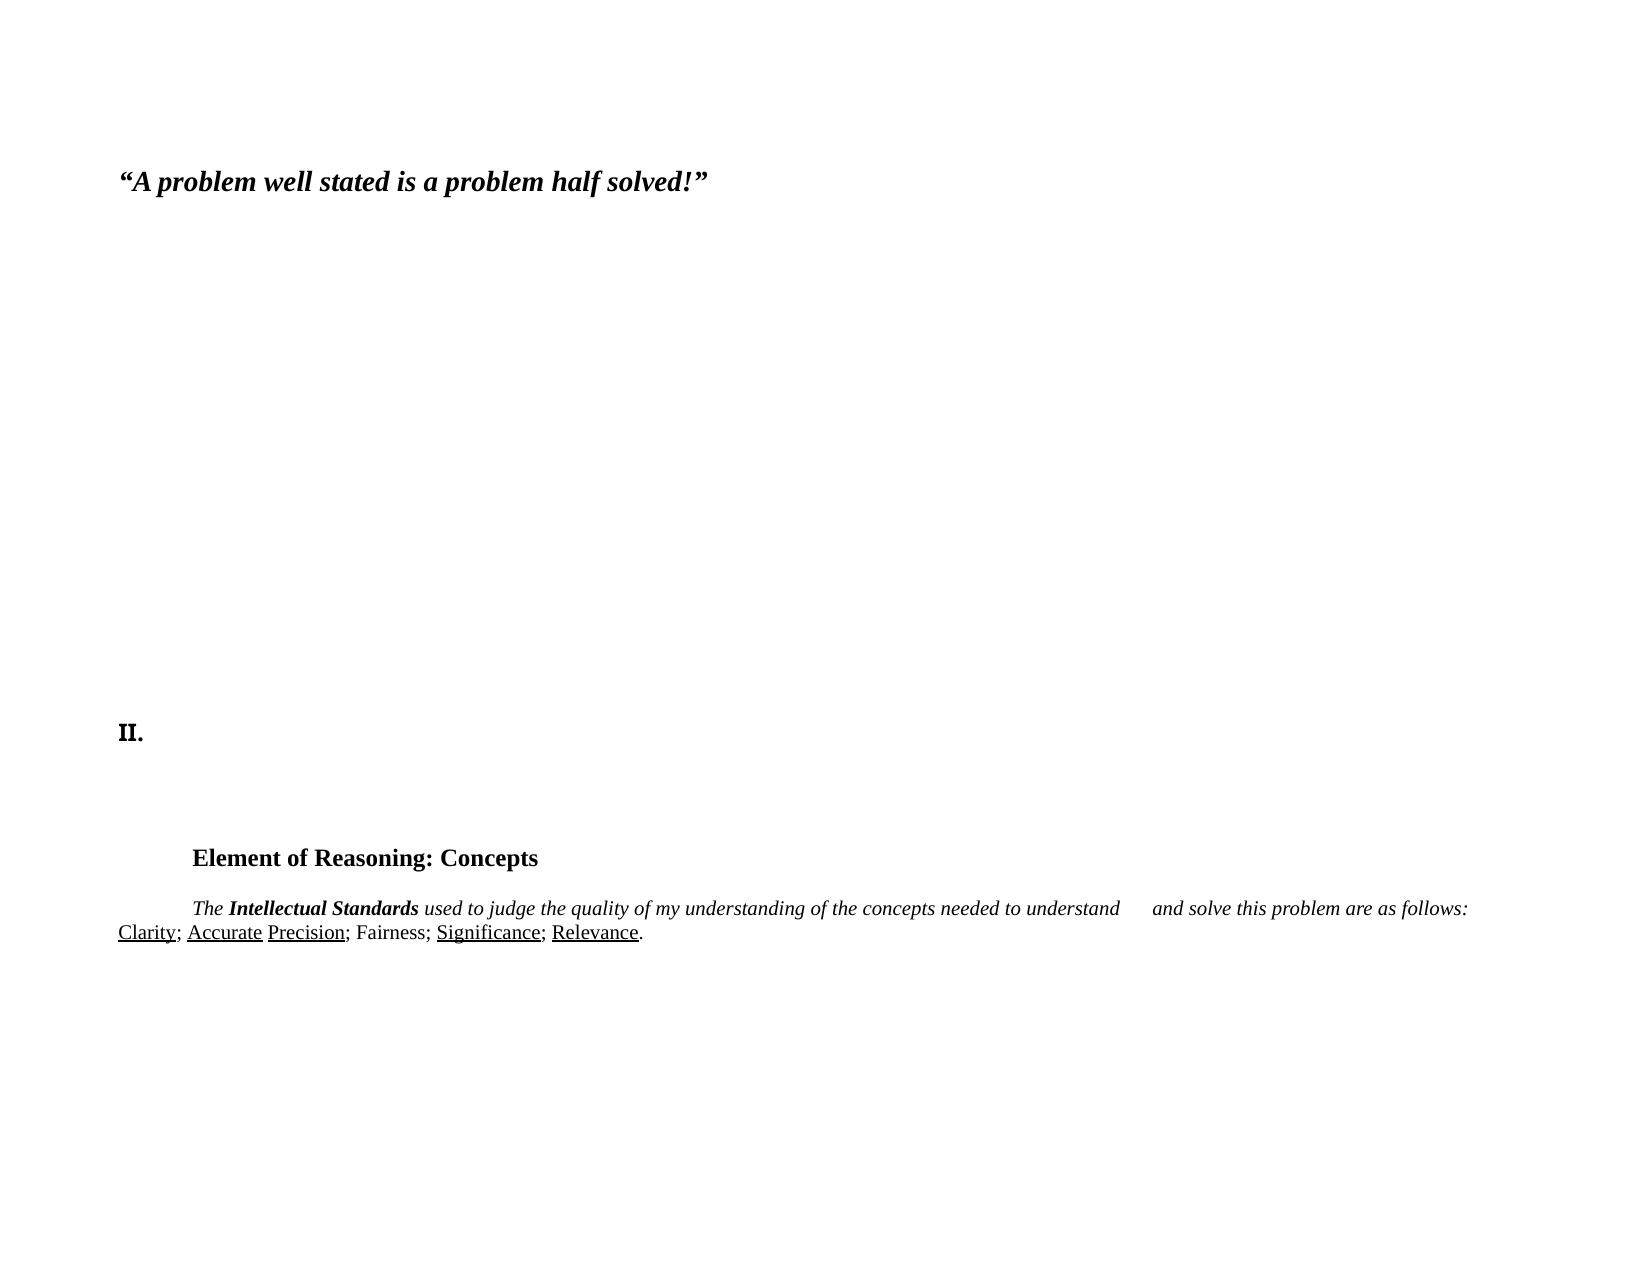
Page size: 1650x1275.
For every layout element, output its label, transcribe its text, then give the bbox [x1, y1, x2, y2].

text “A problem well stated is a problem half solved!” [118, 164, 1532, 198]
text Element of Reasoning: Concepts [118, 843, 1532, 871]
text II. [118, 716, 1532, 773]
text The Intellectual Standards used to judge the quality of my understanding of the concepts needed to understand and solve this problem are as follows: Clarity; Accurate Precision; Fairness; Significance; Relevance. [118, 896, 1532, 944]
